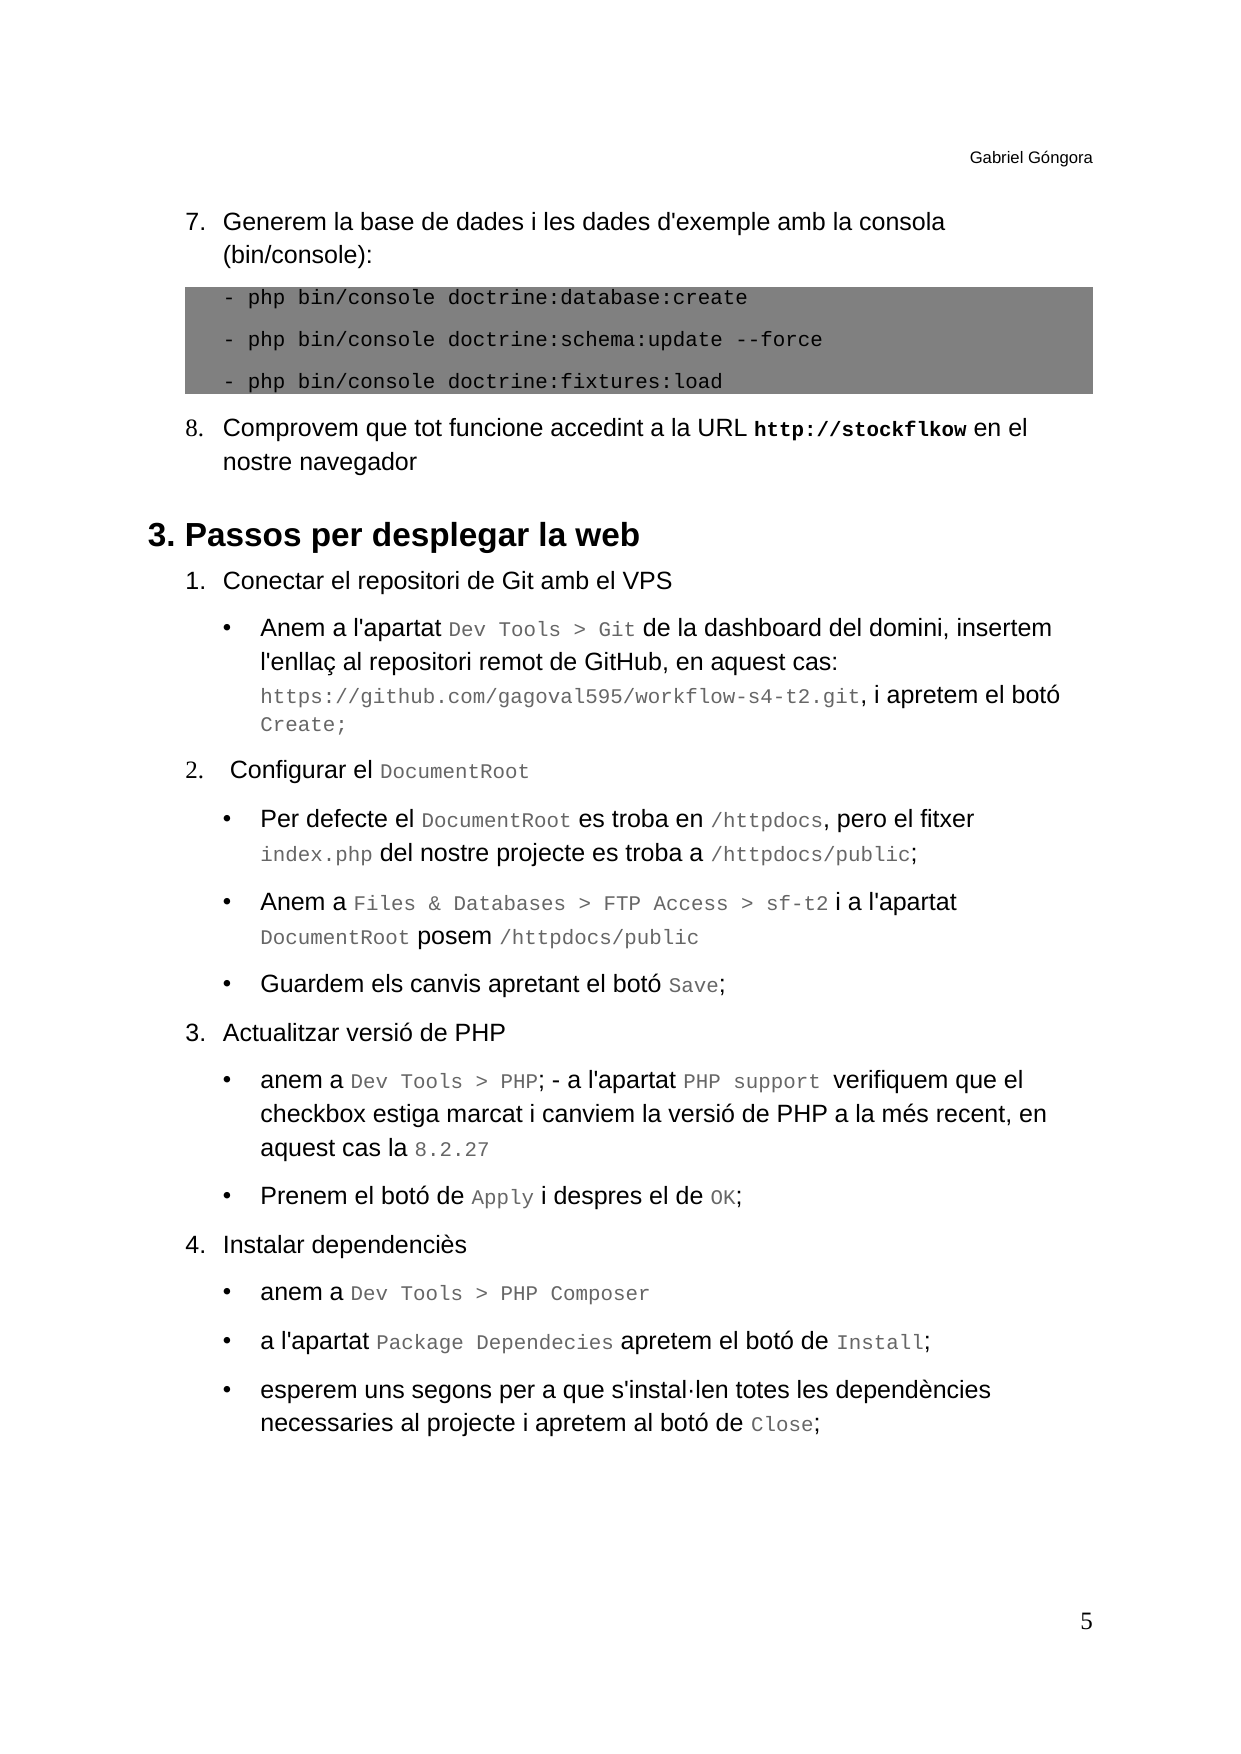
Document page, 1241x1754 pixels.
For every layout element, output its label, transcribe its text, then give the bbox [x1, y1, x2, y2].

list Actualitzar versió de PHP [185, 1018, 1093, 1047]
list anem a Dev Tools > PHP; - a l'apartat PHP support verifiquem que el checkbox estiga marcat i canviem la versió de PHP a la més recent, en aquest cas la 8.2.27 [223, 1066, 1093, 1162]
list anem a Dev Tools > PHP Composer [223, 1277, 1093, 1307]
list Comprovem que tot funcione accedint a la URL http://stockflkow en el nostre navegador [185, 412, 1093, 475]
list - php bin/console doctrine:database:create [185, 287, 1093, 311]
subtitle 3. Passos per desplegar la web [148, 515, 1093, 553]
list Prenem el botó de Apply i despres el de OK; [223, 1181, 1093, 1211]
list Generem la base de dades i les dades d'exemple amb la consola (bin/console): [185, 207, 1093, 268]
list Configurar el DocumentRoot [185, 755, 1093, 785]
list esperem uns segons per a que s'instal·len totes les dependències necessaries al projecte i apretem al botó de Close; [223, 1375, 1093, 1437]
list a l'apartat Package Dependecies apretem el botó de Install; [223, 1326, 1093, 1356]
list Conectar el repositori de Git amb el VPS [185, 566, 1093, 594]
list Anem a Files & Databases > FTP Access > sf-t2 i a l'apartat DocumentRoot posem /httpdocs/public [223, 887, 1093, 950]
list Anem a l'apartat Dev Tools > Git de la dashboard del domini, insertem l'enllaç al repositori remot de GitHub, en aquest cas: https://github.com/gagoval595/workflow-s4-t2.git, i apretem el botó Create; [223, 613, 1093, 737]
list - php bin/console doctrine:schema:update --force [185, 329, 1093, 353]
list Per defecte el DocumentRoot es troba en /httpdocs, pero el fitxer index.php del nostre projecte es troba a /httpdocs/public; [223, 804, 1093, 868]
list Instalar dependenciès [185, 1230, 1093, 1258]
list Guardem els canvis apretant el botó Save; [223, 969, 1093, 999]
list - php bin/console doctrine:fixtures:load [185, 371, 1093, 394]
